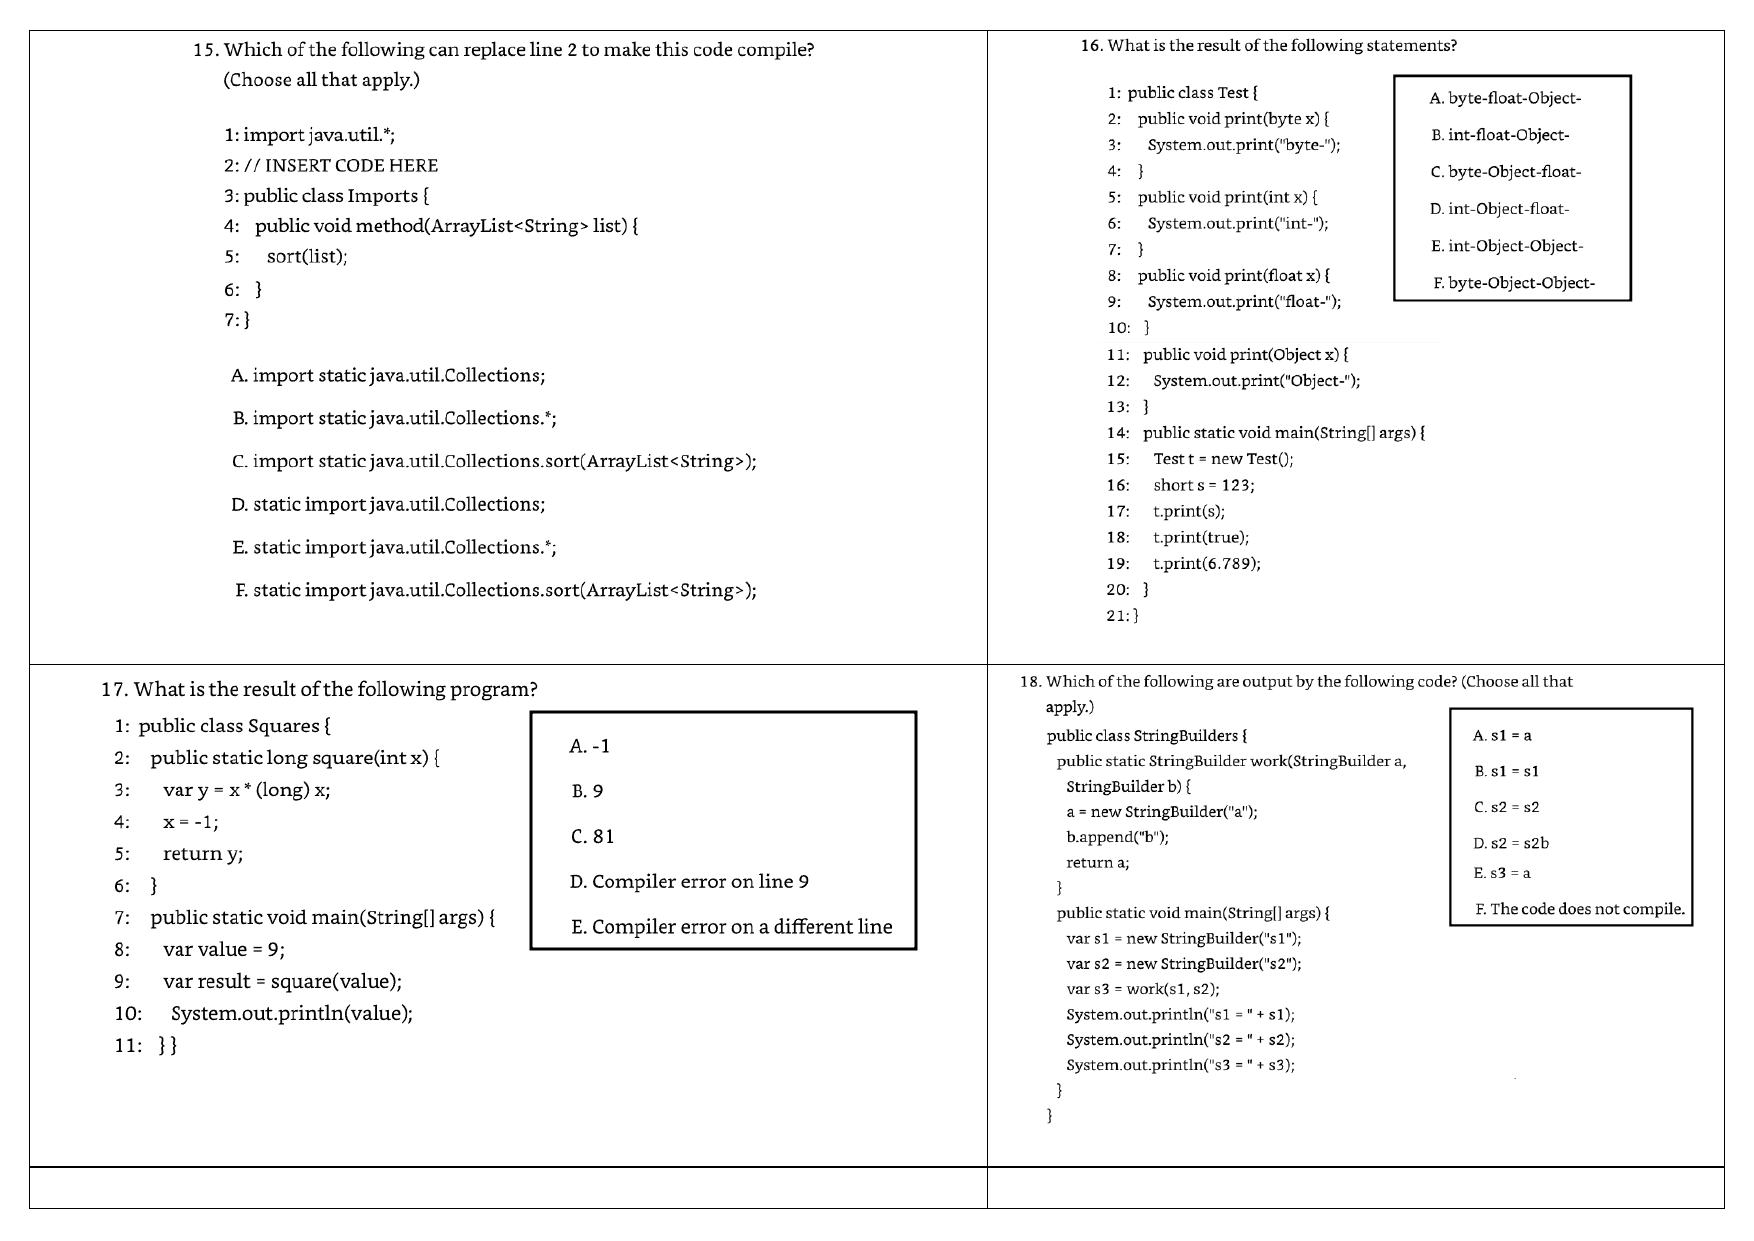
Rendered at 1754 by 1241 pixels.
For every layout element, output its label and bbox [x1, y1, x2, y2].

table_cell [30, 1168, 987, 1208]
table_cell [988, 1168, 1724, 1208]
picture [1072, 36, 1640, 630]
picture [188, 36, 829, 625]
table_cell [30, 31, 987, 664]
table_cell [30, 665, 987, 1166]
picture [1017, 671, 1695, 1132]
picture [93, 671, 923, 1062]
table_cell [988, 31, 1724, 664]
table_cell [988, 665, 1724, 1166]
